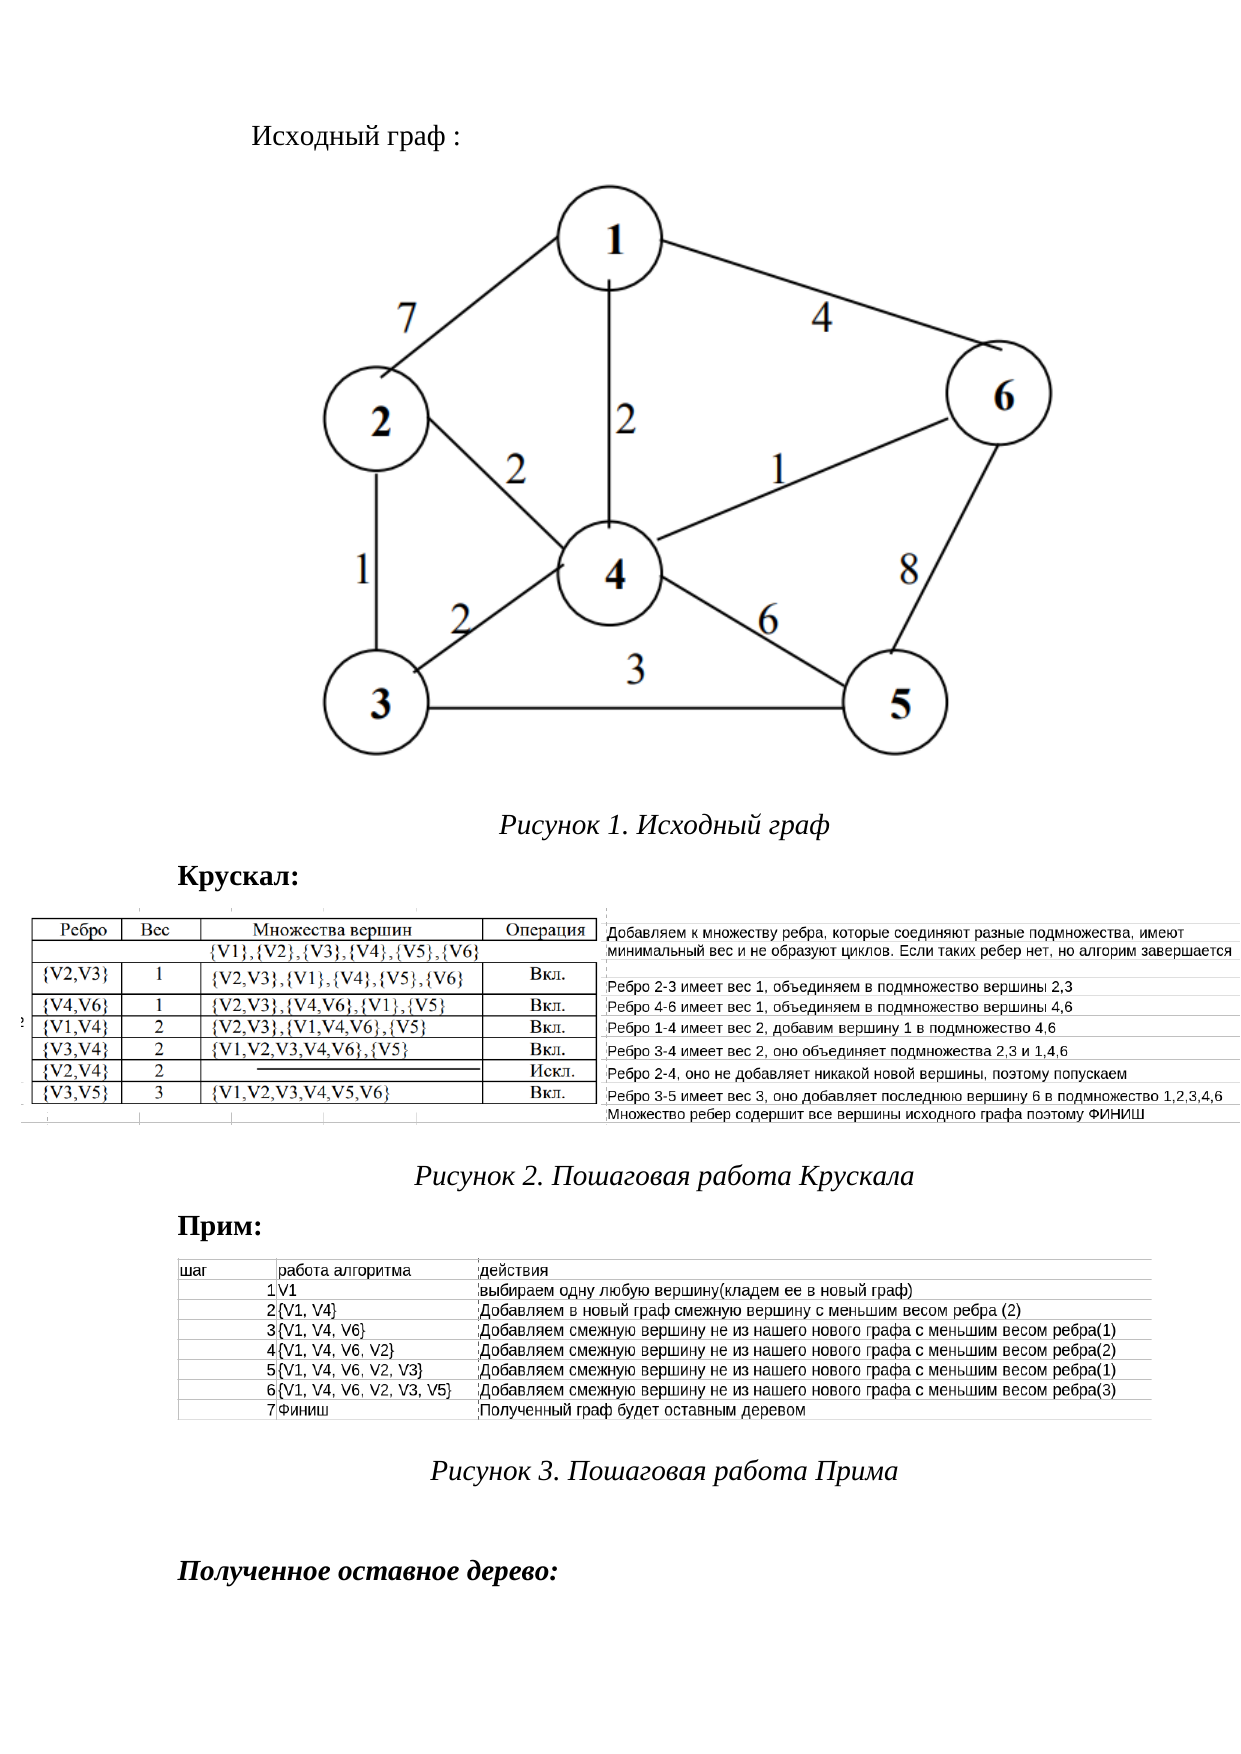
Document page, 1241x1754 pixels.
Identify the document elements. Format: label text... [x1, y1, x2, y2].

picture [177, 1258, 1152, 1420]
text Рисунок 2. Пошаговая работа Крускала [177, 1125, 1152, 1192]
text Рисунок 3. Пошаговая работа Прима [177, 1420, 1152, 1486]
text Исходный граф : [177, 118, 1152, 152]
text Крускал: [177, 858, 1152, 891]
picture [253, 168, 1075, 774]
text Полученное оставное дерево: [177, 1553, 1152, 1587]
text Прим: [177, 1208, 1152, 1242]
text Рисунок 1. Исходный граф [177, 772, 1152, 841]
picture [21, 908, 1240, 1125]
